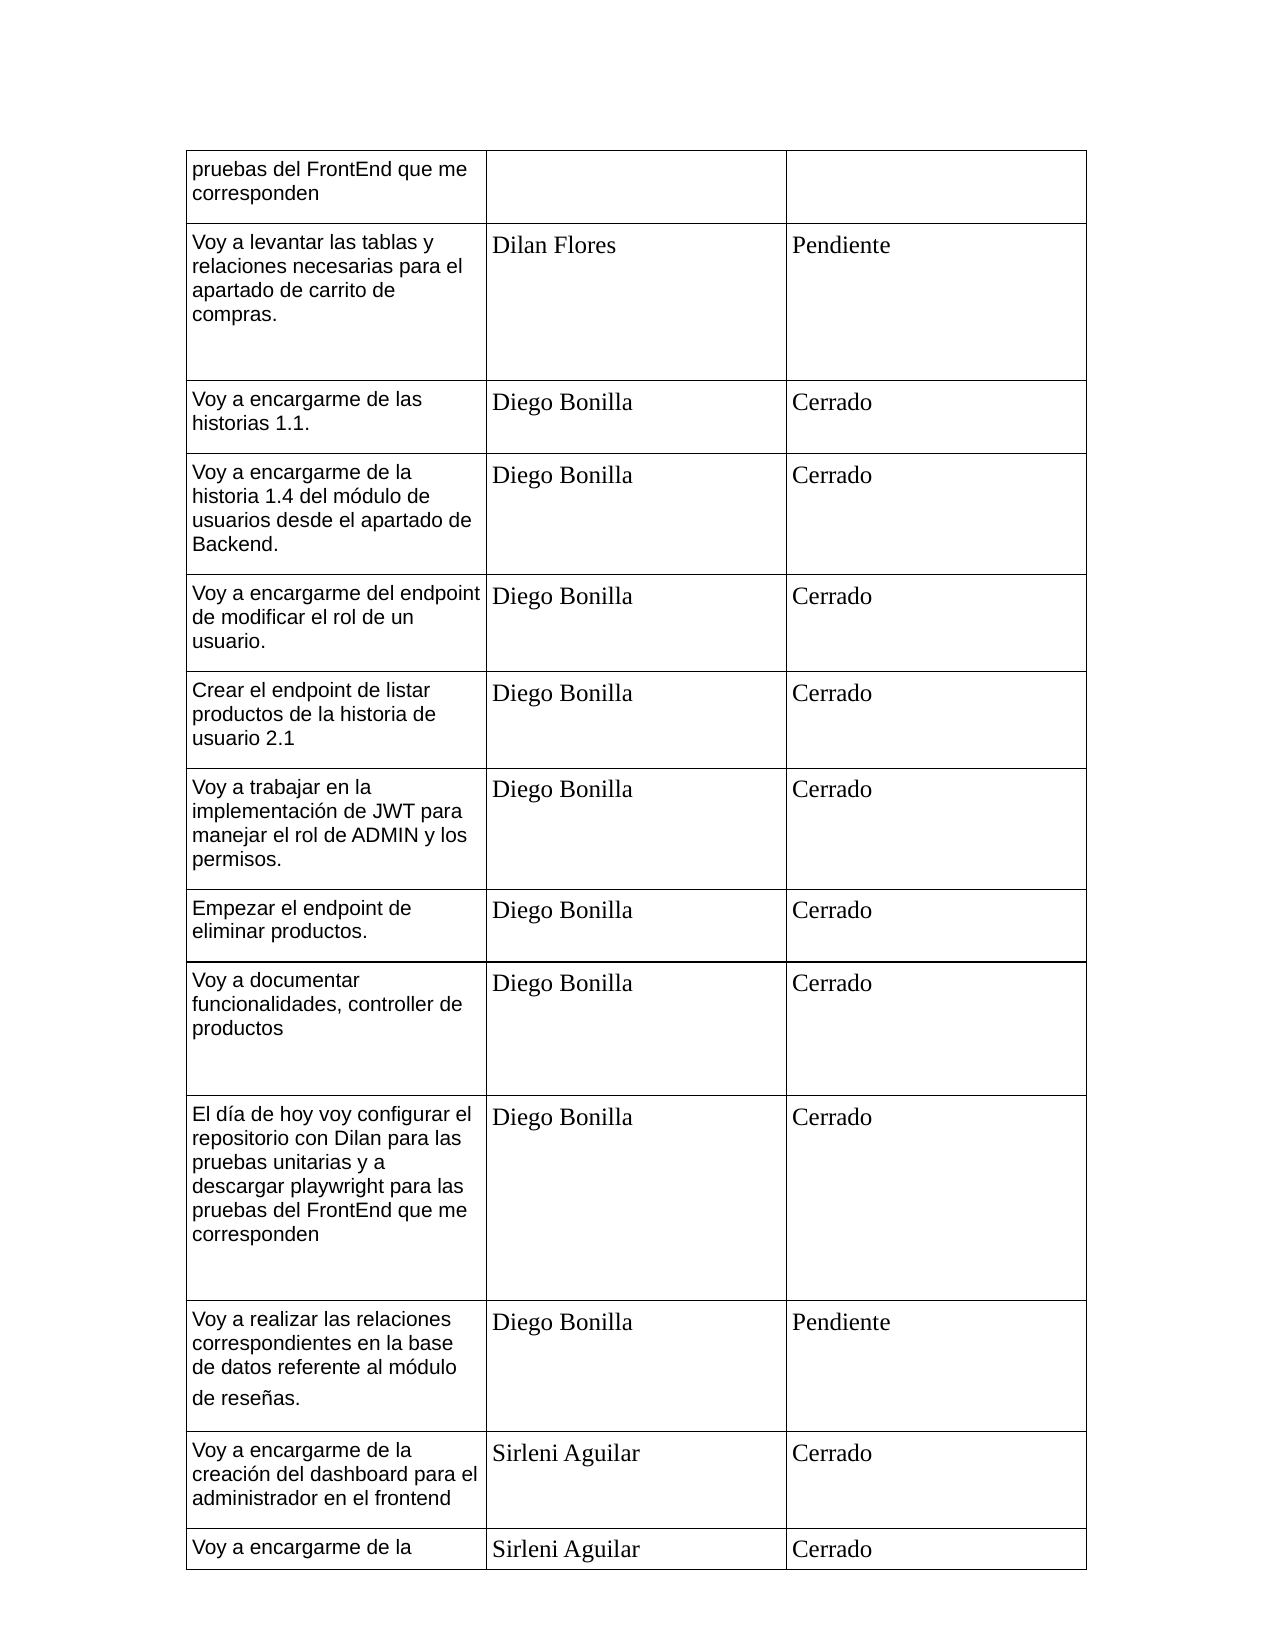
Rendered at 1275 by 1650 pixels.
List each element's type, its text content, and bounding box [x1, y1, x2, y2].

table_cell Diego Bonilla [487, 672, 786, 768]
table_cell Diego Bonilla [487, 963, 786, 1095]
table_cell Diego Bonilla [487, 575, 786, 671]
table_cell Voy a encargarme de las historias 1.1. [187, 381, 486, 453]
table_cell Cerrado [787, 769, 1086, 888]
table_cell Voy a encargarme de la historia 1.4 del módulo de usuarios desde el apartado de Backend. [187, 454, 486, 574]
table_cell Diego Bonilla [487, 769, 786, 888]
table_cell Sirleni Aguilar [487, 1529, 786, 1569]
table_cell Voy a realizar las relaciones correspondientes en la base de datos referente al módulo de reseñas. [187, 1301, 486, 1431]
table_cell Pendiente [787, 224, 1086, 380]
table_cell Cerrado [787, 963, 1086, 1095]
table_cell Voy a encargarme del endpoint de modificar el rol de un usuario. [187, 575, 486, 671]
table_cell Cerrado [787, 672, 1086, 768]
table_cell Dilan Flores [487, 224, 786, 380]
table_cell Voy a encargarme de la [187, 1529, 486, 1569]
table_cell [487, 151, 786, 223]
table_cell Diego Bonilla [487, 1096, 786, 1300]
table_cell Empezar el endpoint de eliminar productos. [187, 890, 486, 961]
table_cell [787, 151, 1086, 223]
table_cell Diego Bonilla [487, 454, 786, 574]
table_cell Cerrado [787, 575, 1086, 671]
table_cell Diego Bonilla [487, 1301, 786, 1431]
table_cell El día de hoy voy configurar el repositorio con Dilan para las pruebas unitarias y a descargar playwright para las pruebas del FrontEnd que me corresponden [187, 1096, 486, 1300]
table_cell Cerrado [787, 454, 1086, 574]
table_cell Voy a levantar las tablas y relaciones necesarias para el apartado de carrito de compras. [187, 224, 486, 380]
table_cell Voy a encargarme de la creación del dashboard para el administrador en el frontend [187, 1432, 486, 1528]
table_cell Pendiente [787, 1301, 1086, 1431]
table_cell Cerrado [787, 890, 1086, 961]
table_cell Diego Bonilla [487, 381, 786, 453]
table_cell Crear el endpoint de listar productos de la historia de usuario 2.1 [187, 672, 486, 768]
table_cell Voy a documentar funcionalidades, controller de productos [187, 963, 486, 1095]
table_cell Cerrado [787, 1432, 1086, 1528]
table_cell Sirleni Aguilar [487, 1432, 786, 1528]
table_cell Cerrado [787, 381, 1086, 453]
table_cell Diego Bonilla [487, 890, 786, 961]
table_cell Cerrado [787, 1529, 1086, 1569]
table_cell pruebas del FrontEnd que me corresponden [187, 151, 486, 223]
table_cell Cerrado [787, 1096, 1086, 1300]
table_cell Voy a trabajar en la implementación de JWT para manejar el rol de ADMIN y los permisos. [187, 769, 486, 888]
